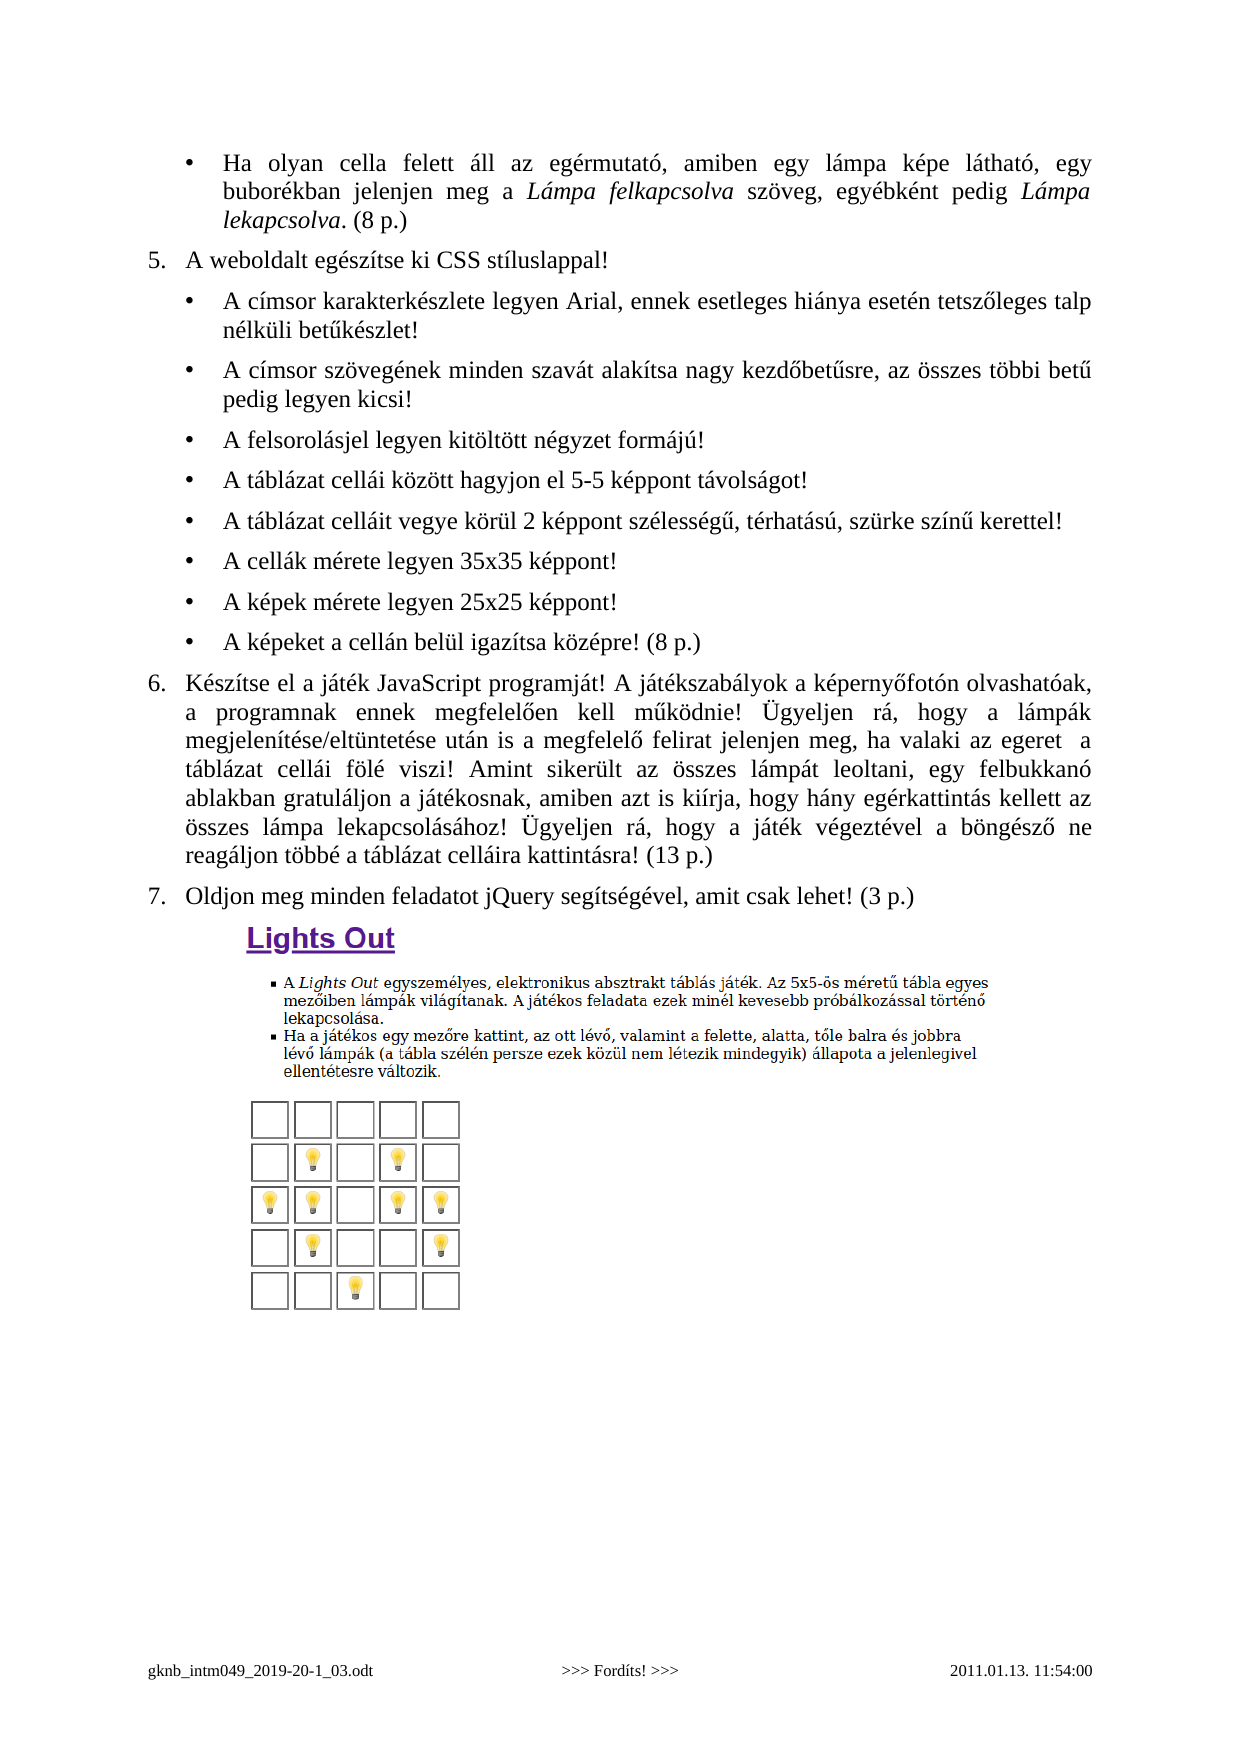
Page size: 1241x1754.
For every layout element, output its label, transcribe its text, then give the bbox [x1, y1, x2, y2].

picture [246, 921, 994, 1313]
list A weboldalt egészítse ki CSS stíluslappal! [148, 246, 1093, 274]
list Oldjon meg minden feladatot jQuery segítségével, amit csak lehet! (3 p.) [148, 881, 1093, 909]
list A címsor karakterkészlete legyen Arial, ennek esetleges hiánya esetén tetszőleges talp nélküli betűkészlet! [185, 286, 1093, 344]
list A cellák mérete legyen 35x35 képpont! [185, 546, 1093, 575]
list A táblázat celláit vegye körül 2 képpont szélességű, térhatású, szürke színű kerettel! [185, 506, 1093, 534]
list Készítse el a játék JavaScript programját! A játékszabályok a képernyőfotón olvashatóak, a programnak ennek megfelelően kell működnie! Ügyeljen rá, hogy a lámpák megjelenítése/eltüntetése után is a megfelelő felirat jelenjen meg, ha valaki az egeret a táblázat cellái fölé viszi! Amint sikerült az összes lámpát leoltani, egy felbukkanó ablakban gratuláljon a játékosnak, amiben azt is kiírja, hogy hány egérkattintás kellett az összes lámpa lekapcsolásához! Ügyeljen rá, hogy a játék végeztével a böngésző ne reagáljon többé a táblázat celláira kattintásra! (13 p.) [148, 668, 1093, 869]
list A képek mérete legyen 25x25 képpont! [185, 587, 1093, 616]
list A táblázat cellái között hagyjon el 5-5 képpont távolságot! [185, 465, 1093, 494]
list Ha olyan cella felett áll az egérmutató, amiben egy lámpa képe látható, egy buborékban jelenjen meg a Lámpa felkapcsolva szöveg, egyébként pedig Lámpa lekapcsolva. (8 p.) [185, 148, 1093, 234]
list A címsor szövegének minden szavát alakítsa nagy kezdőbetűsre, az összes többi betű pedig legyen kicsi! [185, 355, 1093, 413]
list A felsorolásjel legyen kitöltött négyzet formájú! [185, 425, 1093, 453]
list A képeket a cellán belül igazítsa középre! (8 p.) [185, 627, 1093, 656]
